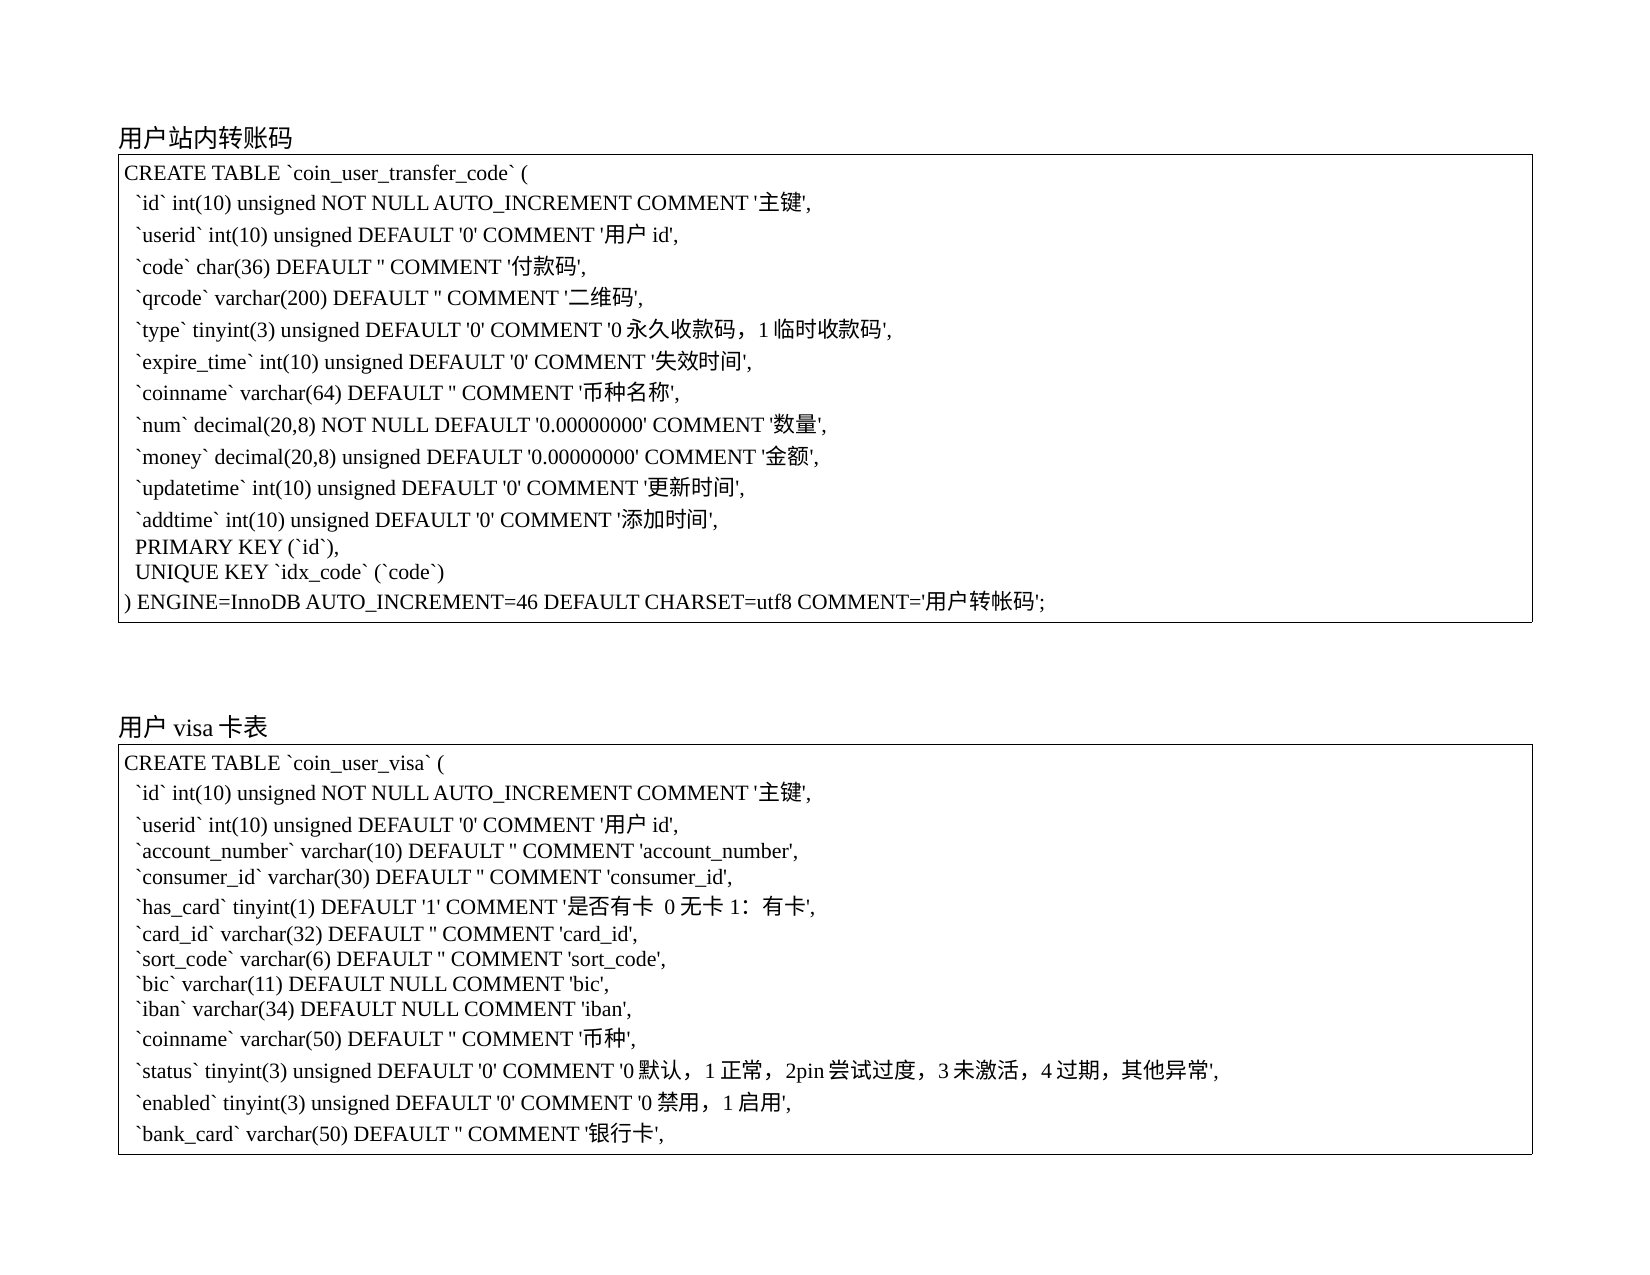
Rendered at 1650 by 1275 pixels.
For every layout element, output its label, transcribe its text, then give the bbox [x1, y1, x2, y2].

text 用户visa卡表 [118, 708, 1532, 744]
text 用户站内转账码 [118, 118, 1532, 154]
table_header CREATE TABLE `coin_user_transfer_code` ( `id` int(10) unsigned NOT NULL AUTO_INCREMENT COMMENT '主键', `userid` int(10) unsigned DEFAULT '0' COMMENT '用户id', `code` char(36) DEFAULT '' COMMENT '付款码', `qrcode` varchar(200) DEFAULT '' COMMENT '二维码', `type` tinyint(3) unsigned DEFAULT '0' COMMENT '0永久收款码，1临时收款码', `expire_time` int(10) unsigned DEFAULT '0' COMMENT '失效时间', `coinname` varchar(64) DEFAULT '' COMMENT '币种名称', `num` decimal(20,8) NOT NULL DEFAULT '0.00000000' COMMENT '数量', `money` decimal(20,8) unsigned DEFAULT '0.00000000' COMMENT '金额', `updatetime` int(10) unsigned DEFAULT '0' COMMENT '更新时间', `addtime` int(10) unsigned DEFAULT '0' COMMENT '添加时间', PRIMARY KEY (`id`), UNIQUE KEY `idx_code` (`code`) ) ENGINE=InnoDB AUTO_INCREMENT=46 DEFAULT CHARSET=utf8 COMMENT='用户转帐码'; [119, 155, 1532, 622]
table_header CREATE TABLE `coin_user_visa` ( `id` int(10) unsigned NOT NULL AUTO_INCREMENT COMMENT '主键', `userid` int(10) unsigned DEFAULT '0' COMMENT '用户id', `account_number` varchar(10) DEFAULT '' COMMENT 'account_number', `consumer_id` varchar(30) DEFAULT '' COMMENT 'consumer_id', `has_card` tinyint(1) DEFAULT '1' COMMENT '是否有卡 0 无卡 1：有卡', `card_id` varchar(32) DEFAULT '' COMMENT 'card_id', `sort_code` varchar(6) DEFAULT '' COMMENT 'sort_code', `bic` varchar(11) DEFAULT NULL COMMENT 'bic', `iban` varchar(34) DEFAULT NULL COMMENT 'iban', `coinname` varchar(50) DEFAULT '' COMMENT '币种', `status` tinyint(3) unsigned DEFAULT '0' COMMENT '0默认，1正常，2pin尝试过度，3未激活，4过期，其他异常', `enabled` tinyint(3) unsigned DEFAULT '0' COMMENT '0禁用，1启用', `bank_card` varchar(50) DEFAULT '' COMMENT '银行卡', [119, 745, 1532, 1154]
